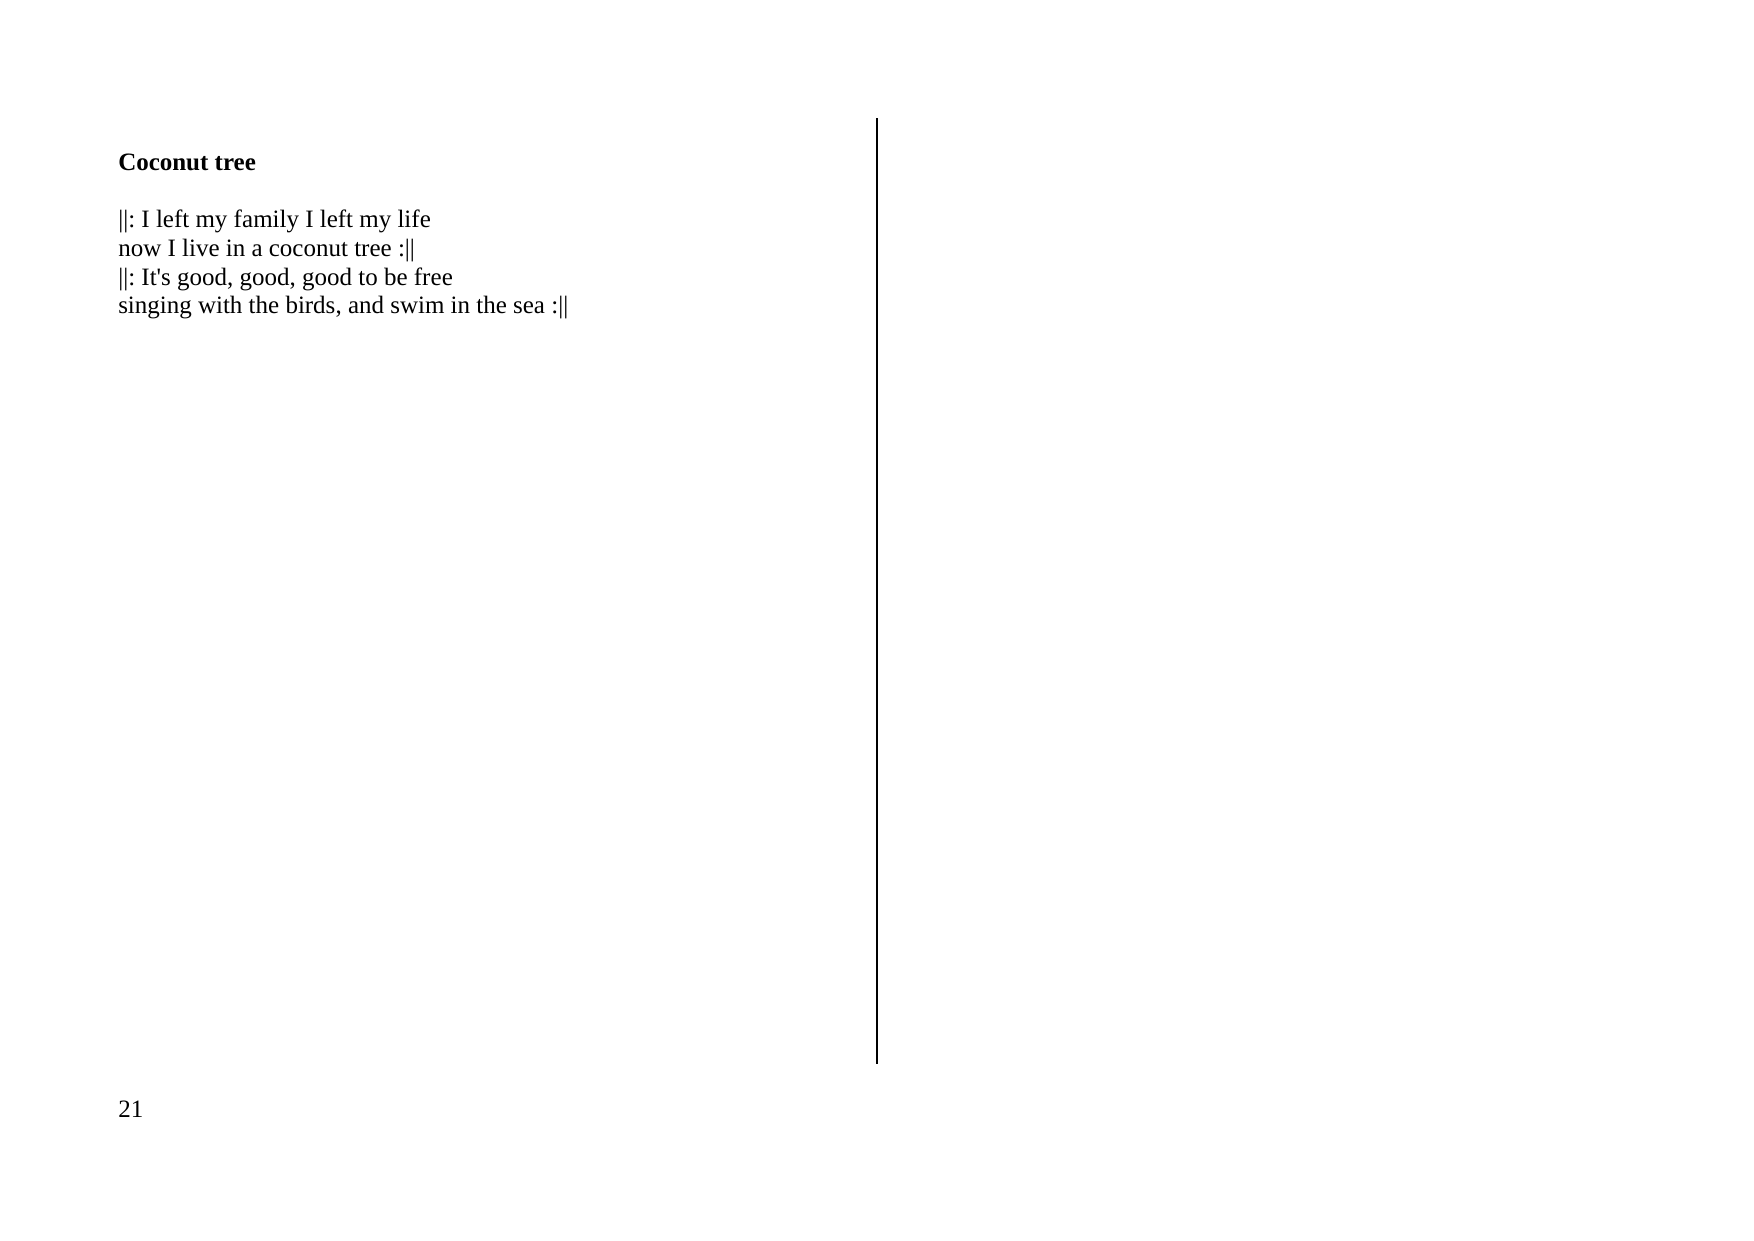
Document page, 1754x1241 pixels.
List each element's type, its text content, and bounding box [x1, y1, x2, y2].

text now I live in a coconut tree :|| [118, 233, 862, 262]
text singing with the birds, and swim in the sea :|| [118, 291, 862, 319]
text Coconut tree [118, 147, 862, 176]
text ||: It's good, good, good to be free [118, 262, 862, 291]
text ||: I left my family I left my life [118, 204, 862, 233]
